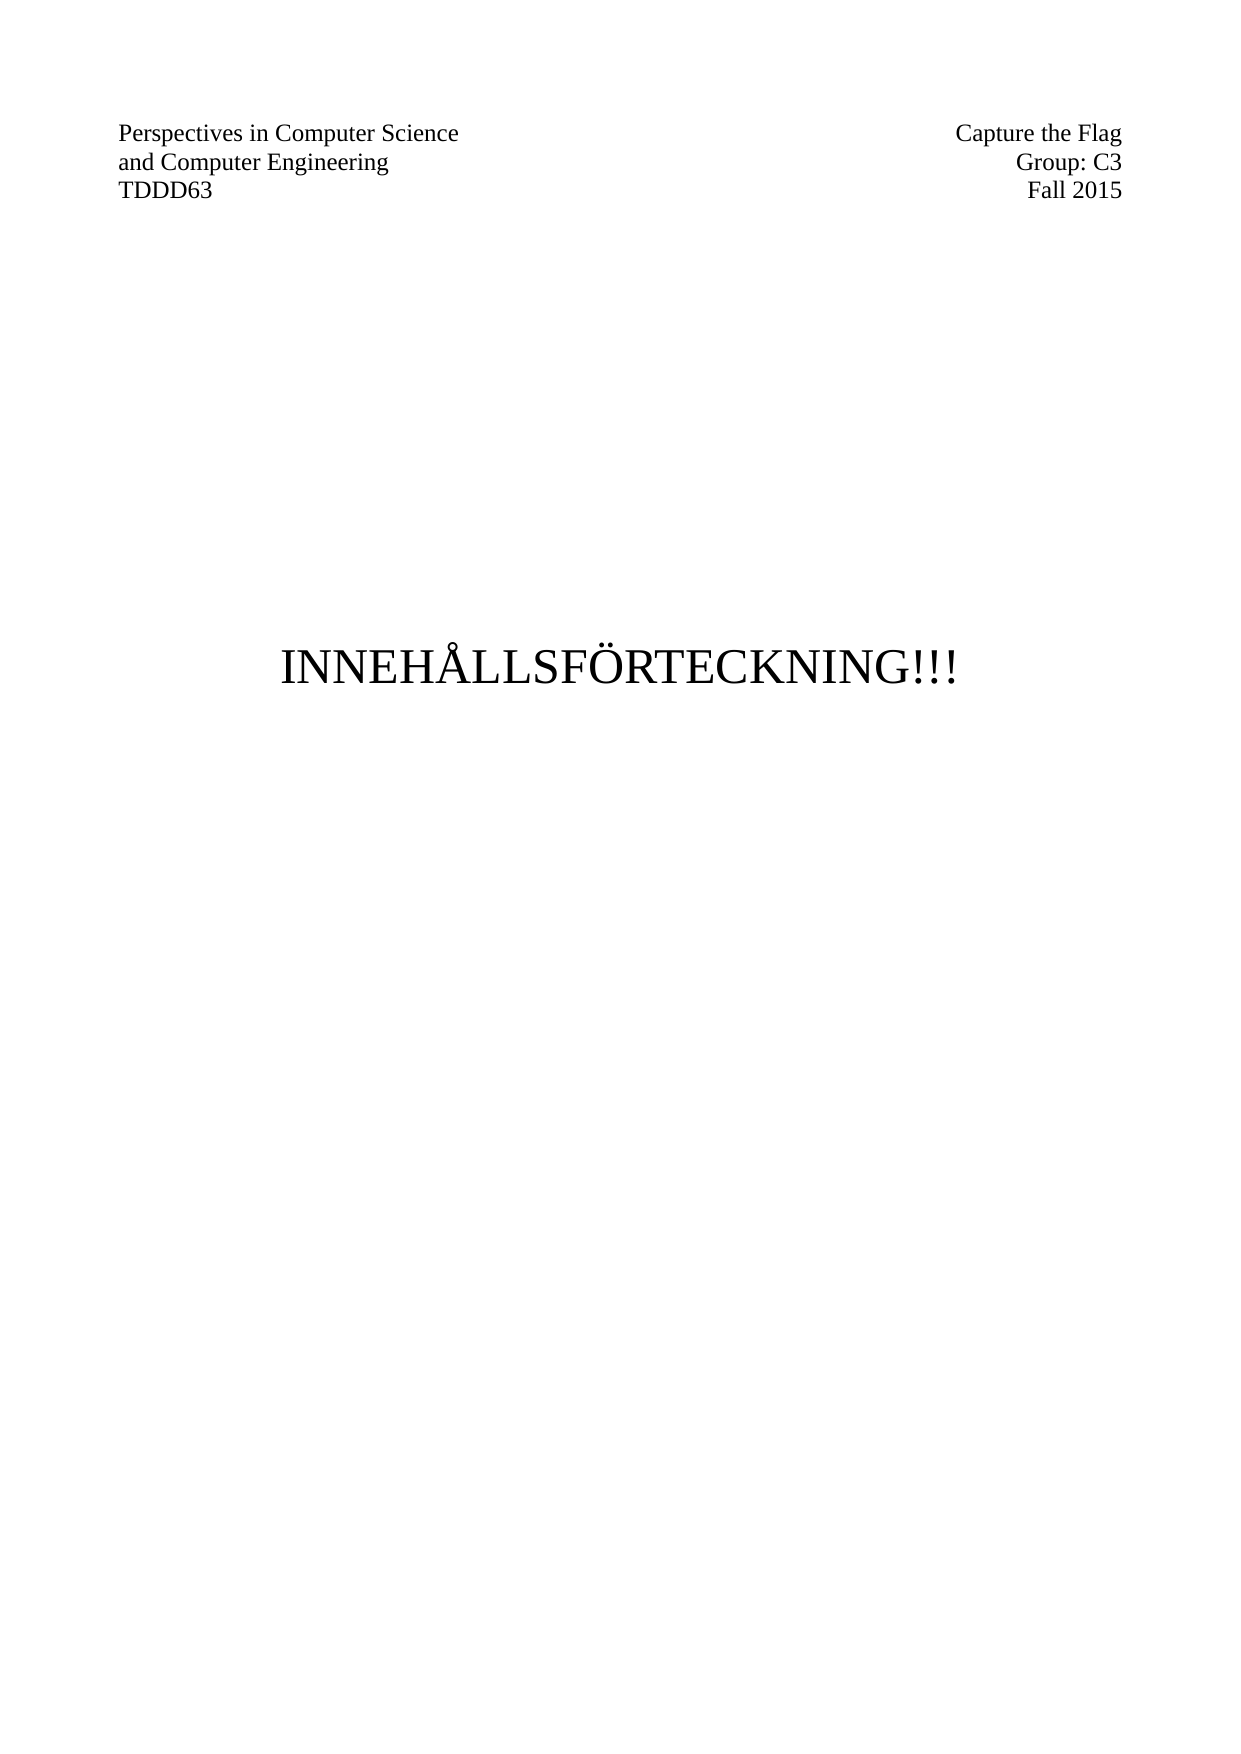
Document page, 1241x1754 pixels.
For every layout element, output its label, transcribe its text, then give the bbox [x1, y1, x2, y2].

text INNEHÅLLSFÖRTECKNING!!! [118, 636, 1122, 694]
